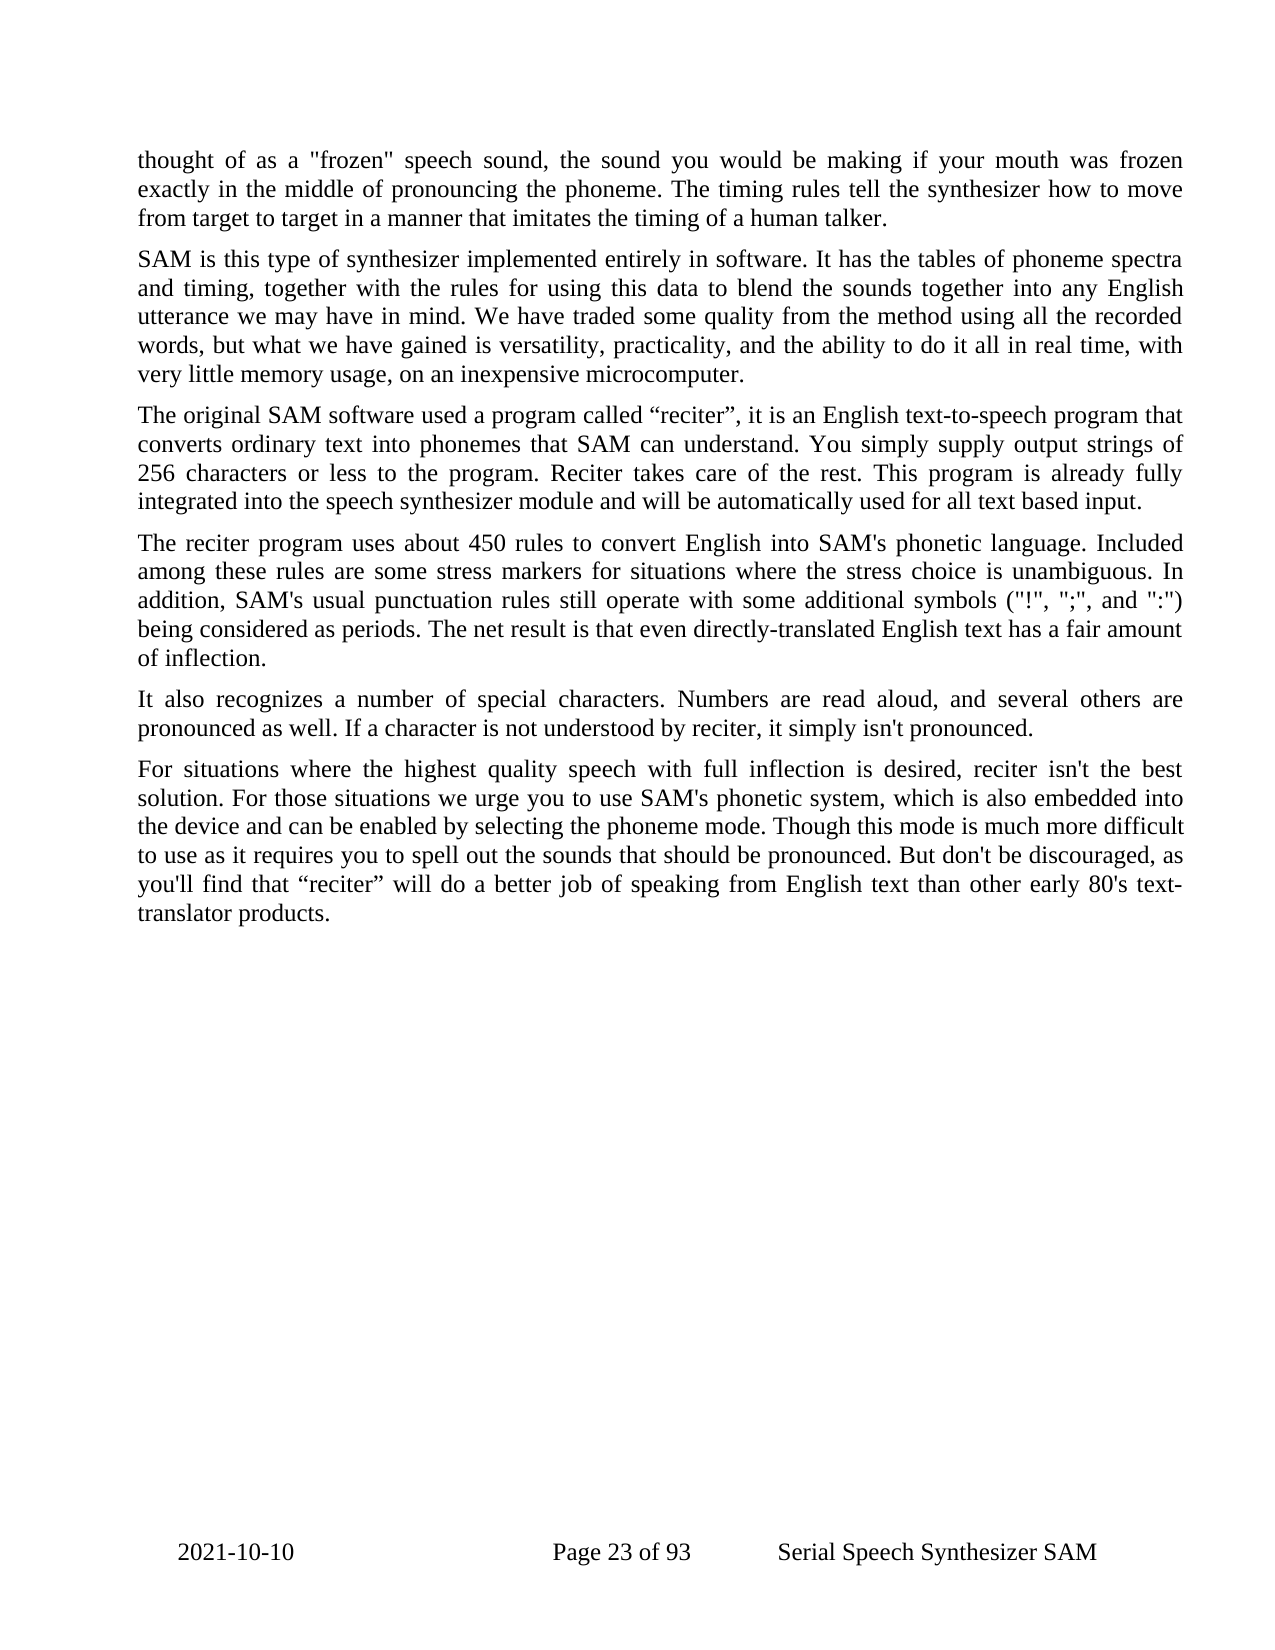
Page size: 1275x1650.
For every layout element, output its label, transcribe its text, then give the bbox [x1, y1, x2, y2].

text The original SAM software used a program called “reciter”, it is an English text-to-speech program that converts ordinary text into phonemes that SAM can understand. You simply supply output strings of 256 characters or less to the program. Reciter takes care of the rest. This program is already fully integrated into the speech synthesizer module and will be automatically used for all text based input. [137, 400, 1184, 515]
text It also recognizes a number of special characters. Numbers are read aloud, and several others are pronounced as well. If a character is not understood by reciter, it simply isn't pronounced. [137, 684, 1184, 741]
text thought of as a "frozen" speech sound, the sound you would be making if your mouth was frozen exactly in the middle of pronouncing the phoneme. The timing rules tell the synthesizer how to move from target to target in a manner that imitates the timing of a human talker. [137, 145, 1184, 231]
text SAM is this type of synthesizer implemented entirely in software. It has the tables of phoneme spectra and timing, together with the rules for using this data to blend the sounds together into any English utterance we may have in mind. We have traded some quality from the method using all the recorded words, but what we have gained is versatility, practicality, and the ability to do it all in real time, with very little memory usage, on an inexpensive microcomputer. [137, 244, 1184, 388]
text The reciter program uses about 450 rules to convert English into SAM's phonetic language. Included among these rules are some stress markers for situations where the stress choice is unambiguous. In addition, SAM's usual punctuation rules still operate with some additional symbols ("!", ";", and ":") being considered as periods. The net result is that even directly-translated English text has a fair amount of inflection. [137, 528, 1184, 671]
text For situations where the highest quality speech with full inflection is desired, reciter isn't the best solution. For those situations we urge you to use SAM's phonetic system, which is also embedded into the device and can be enabled by selecting the phoneme mode. Though this mode is much more difficult to use as it requires you to spell out the sounds that should be pronounced. But don't be discouraged, as you'll find that “reciter” will do a better job of speaking from English text than other early 80's text-translator products. [137, 754, 1184, 926]
